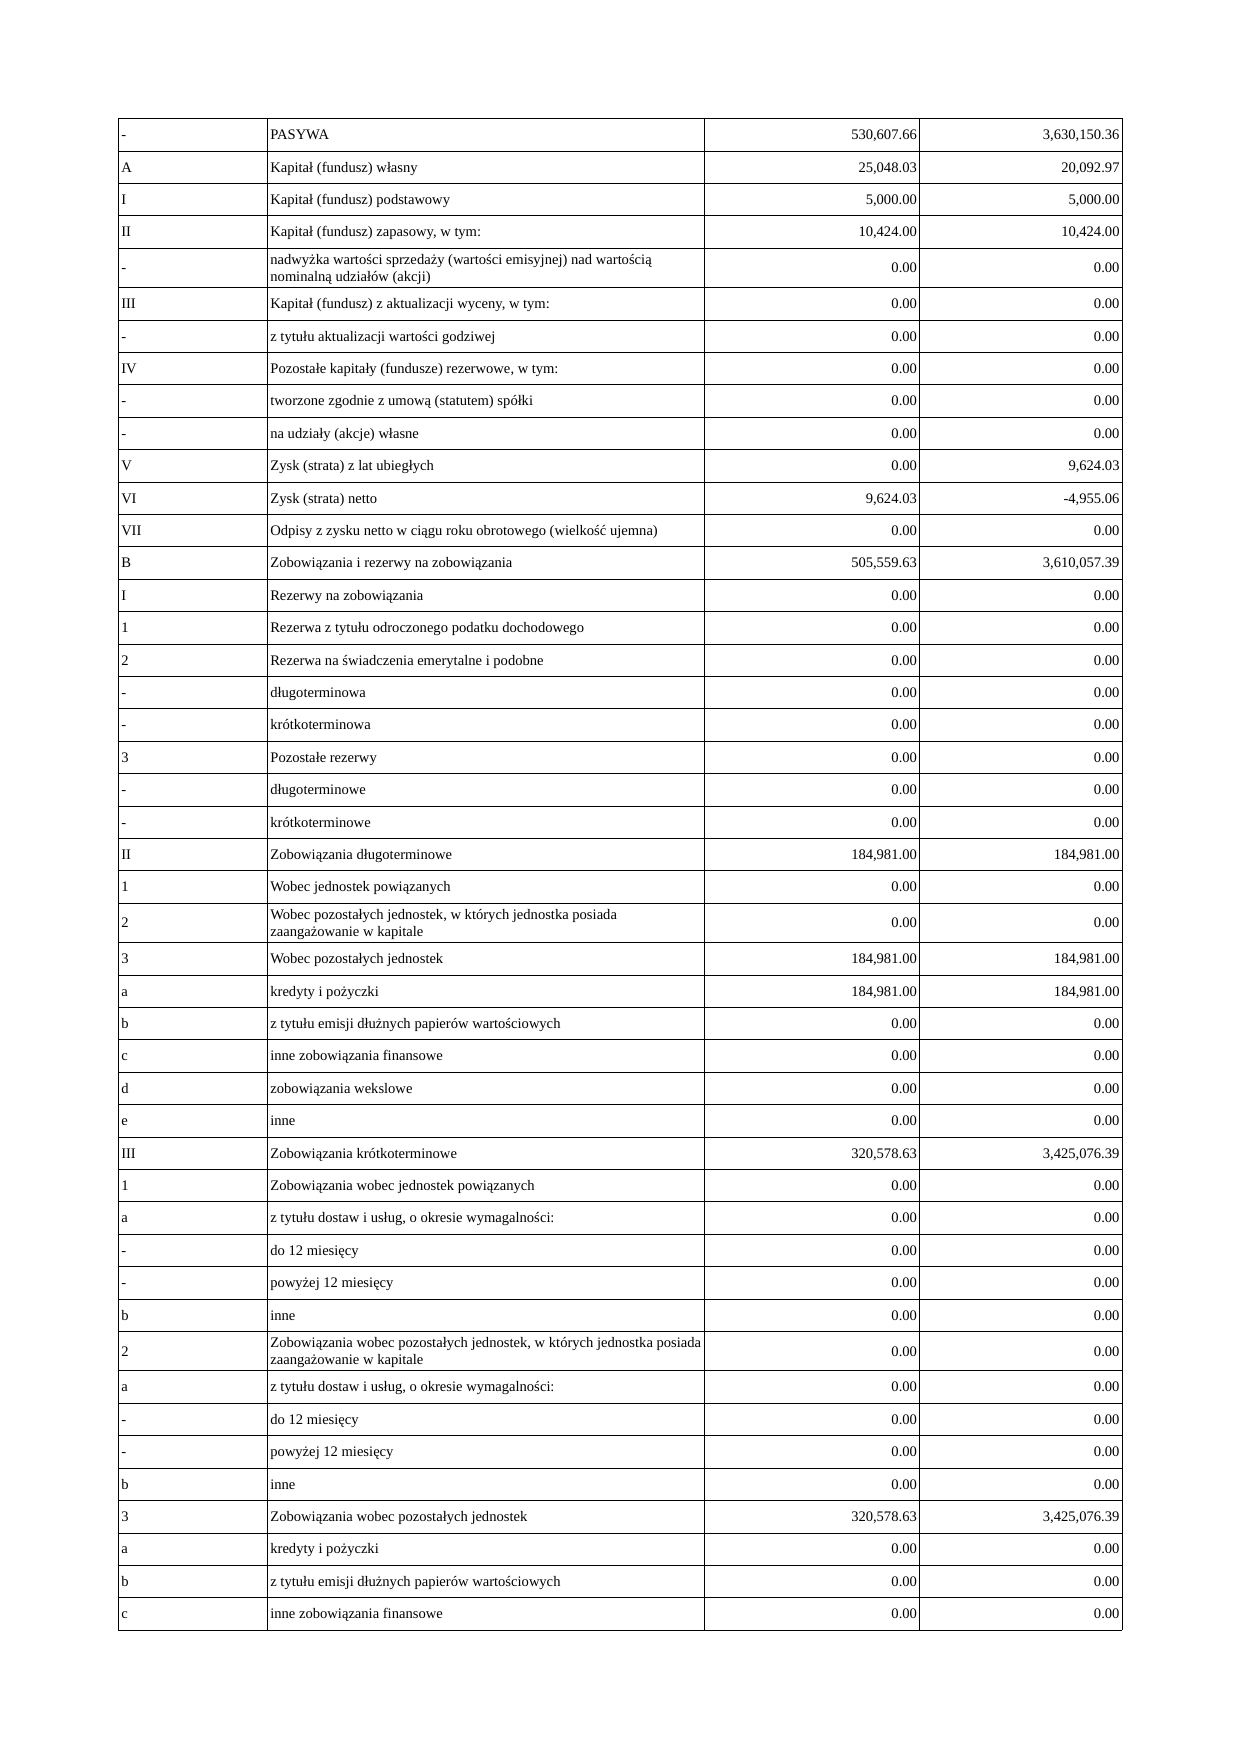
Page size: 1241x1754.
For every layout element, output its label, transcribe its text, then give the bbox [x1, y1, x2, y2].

table_cell 0,00 [920, 1170, 1122, 1201]
table_cell długoterminowe [268, 774, 704, 806]
table_cell 9 624,03 [705, 483, 919, 514]
table_cell 25 048,03 [705, 152, 919, 183]
table_cell Zobowiązania krótkoterminowe [268, 1138, 704, 1169]
table_cell 0,00 [920, 1235, 1122, 1266]
table_cell 0,00 [920, 612, 1122, 643]
table_cell 0,00 [705, 742, 919, 773]
table_cell Kapitał (fundusz) zapasowy, w tym: [268, 216, 704, 248]
table_cell do 12 miesięcy [268, 1235, 704, 1266]
table_cell 0,00 [705, 774, 919, 806]
table_cell II [119, 839, 267, 870]
table_cell d [119, 1073, 267, 1104]
table_cell inne [268, 1105, 704, 1137]
table_cell 1 [119, 612, 267, 643]
table_cell 9 624,03 [920, 450, 1122, 482]
table_cell Kapitał (fundusz) z aktualizacji wyceny, w tym: [268, 288, 704, 319]
table_cell - [119, 807, 267, 838]
table_cell 0,00 [920, 1105, 1122, 1137]
table_cell 184 981,00 [920, 839, 1122, 870]
table_cell długoterminowa [268, 677, 704, 708]
table_cell 184 981,00 [705, 976, 919, 1007]
table_cell 0,00 [920, 709, 1122, 741]
table_cell 10 424,00 [705, 216, 919, 248]
table_cell 0,00 [920, 1371, 1122, 1403]
table_cell II [119, 216, 267, 248]
table_cell powyżej 12 miesięcy [268, 1267, 704, 1298]
table_cell Zobowiązania i rezerwy na zobowiązania [268, 547, 704, 579]
table_cell na udziały (akcje) własne [268, 418, 704, 449]
table_cell 0,00 [920, 807, 1122, 838]
table_cell powyżej 12 miesięcy [268, 1436, 704, 1468]
table_cell 3 [119, 742, 267, 773]
table_cell z tytułu emisji dłużnych papierów wartościowych [268, 1008, 704, 1039]
table_cell PASYWA [268, 119, 704, 151]
table_cell 2 [119, 904, 267, 942]
table_cell V [119, 450, 267, 482]
table_cell VI [119, 483, 267, 514]
table_cell 184 981,00 [920, 976, 1122, 1007]
table_cell 0,00 [705, 612, 919, 643]
table_cell Pozostałe rezerwy [268, 742, 704, 773]
table_cell 0,00 [920, 871, 1122, 903]
table_cell Odpisy z zysku netto w ciągu roku obrotowego (wielkość ujemna) [268, 515, 704, 546]
table_cell I [119, 580, 267, 611]
table_cell Wobec pozostałych jednostek [268, 943, 704, 974]
table_cell 0,00 [920, 515, 1122, 546]
table_cell - [119, 1267, 267, 1298]
table_cell - [119, 677, 267, 708]
table_cell - [119, 1404, 267, 1435]
table_cell 0,00 [920, 1202, 1122, 1234]
table_cell a [119, 1202, 267, 1234]
table_cell 0,00 [705, 677, 919, 708]
table_cell - [119, 1436, 267, 1468]
table_cell 0,00 [705, 1566, 919, 1597]
table_cell Wobec pozostałych jednostek, w których jednostka posiada zaangażowanie w kapitale [268, 904, 704, 942]
table_cell 0,00 [920, 580, 1122, 611]
table_cell 3 425 076,39 [920, 1501, 1122, 1532]
table_cell 0,00 [920, 353, 1122, 384]
table_cell Zobowiązania wobec jednostek powiązanych [268, 1170, 704, 1201]
table_cell 3 630 150,36 [920, 119, 1122, 151]
table_cell Kapitał (fundusz) podstawowy [268, 184, 704, 215]
table_cell 0,00 [705, 288, 919, 319]
table_cell 0,00 [920, 385, 1122, 417]
table_cell b [119, 1008, 267, 1039]
table_cell 0,00 [920, 249, 1122, 287]
table_cell 0,00 [705, 515, 919, 546]
table_cell inne zobowiązania finansowe [268, 1040, 704, 1072]
table_cell 0,00 [920, 1534, 1122, 1565]
table_cell - [119, 119, 267, 151]
table_cell - [119, 249, 267, 287]
table_cell Zobowiązania wobec pozostałych jednostek [268, 1501, 704, 1532]
table_cell 184 981,00 [920, 943, 1122, 974]
table_cell z tytułu emisji dłużnych papierów wartościowych [268, 1566, 704, 1597]
table_cell - [119, 1235, 267, 1266]
table_cell 1 [119, 871, 267, 903]
table_cell z tytułu dostaw i usług, o okresie wymagalności: [268, 1371, 704, 1403]
table_cell 0,00 [920, 742, 1122, 773]
table_cell 10 424,00 [920, 216, 1122, 248]
table_cell 0,00 [705, 1469, 919, 1500]
table_cell Zobowiązania wobec pozostałych jednostek, w których jednostka posiada zaangażowanie w kapitale [268, 1332, 704, 1370]
table_cell Rezerwa z tytułu odroczonego podatku dochodowego [268, 612, 704, 643]
table_cell 0,00 [705, 871, 919, 903]
table_cell inne [268, 1469, 704, 1500]
table_cell 0,00 [705, 1202, 919, 1234]
table_cell 0,00 [705, 1105, 919, 1137]
table_cell 530 607,66 [705, 119, 919, 151]
table_cell Zysk (strata) netto [268, 483, 704, 514]
table_cell B [119, 547, 267, 579]
table_cell 0,00 [705, 807, 919, 838]
table_cell Wobec jednostek powiązanych [268, 871, 704, 903]
table_cell -4 955,06 [920, 483, 1122, 514]
table_cell 0,00 [705, 645, 919, 676]
table_cell 0,00 [705, 904, 919, 942]
table_cell Pozostałe kapitały (fundusze) rezerwowe, w tym: [268, 353, 704, 384]
table_cell 0,00 [920, 1436, 1122, 1468]
table_cell - [119, 418, 267, 449]
table_cell c [119, 1598, 267, 1629]
table_cell krótkoterminowa [268, 709, 704, 741]
table_cell 320 578,63 [705, 1501, 919, 1532]
table_cell 3 610 057,39 [920, 547, 1122, 579]
table_cell tworzone zgodnie z umową (statutem) spółki [268, 385, 704, 417]
table_cell 0,00 [920, 1598, 1122, 1629]
table_cell I [119, 184, 267, 215]
table_cell Rezerwa na świadczenia emerytalne i podobne [268, 645, 704, 676]
table_cell 0,00 [705, 1040, 919, 1072]
table_cell VII [119, 515, 267, 546]
table_cell 0,00 [705, 709, 919, 741]
table_cell 184 981,00 [705, 839, 919, 870]
table_cell - [119, 709, 267, 741]
table_cell 0,00 [705, 580, 919, 611]
table_cell 0,00 [705, 1073, 919, 1104]
table_cell b [119, 1566, 267, 1597]
table_cell 0,00 [920, 904, 1122, 942]
table_cell 0,00 [705, 1404, 919, 1435]
table_cell kredyty i pożyczki [268, 1534, 704, 1565]
table_cell b [119, 1300, 267, 1331]
table_cell Kapitał (fundusz) własny [268, 152, 704, 183]
table_cell 1 [119, 1170, 267, 1201]
table_cell 0,00 [705, 1332, 919, 1370]
table_cell 0,00 [920, 288, 1122, 319]
table_cell 0,00 [920, 1332, 1122, 1370]
table_cell 0,00 [920, 677, 1122, 708]
table_cell 0,00 [705, 385, 919, 417]
table_cell Zobowiązania długoterminowe [268, 839, 704, 870]
table_cell 0,00 [920, 1040, 1122, 1072]
table_cell 0,00 [920, 1008, 1122, 1039]
table_cell inne zobowiązania finansowe [268, 1598, 704, 1629]
table_cell III [119, 1138, 267, 1169]
table_cell 0,00 [920, 774, 1122, 806]
table_cell - [119, 774, 267, 806]
table_cell 0,00 [920, 1566, 1122, 1597]
table_cell 0,00 [920, 1267, 1122, 1298]
table_cell a [119, 976, 267, 1007]
table_cell 0,00 [920, 1073, 1122, 1104]
table_cell c [119, 1040, 267, 1072]
table_cell 2 [119, 1332, 267, 1370]
table_cell 0,00 [920, 1404, 1122, 1435]
table_cell 3 [119, 943, 267, 974]
table_cell a [119, 1371, 267, 1403]
table_cell e [119, 1105, 267, 1137]
table_cell 3 425 076,39 [920, 1138, 1122, 1169]
table_cell b [119, 1469, 267, 1500]
table_cell Rezerwy na zobowiązania [268, 580, 704, 611]
table_cell 505 559,63 [705, 547, 919, 579]
table_cell z tytułu aktualizacji wartości godziwej [268, 321, 704, 352]
table_cell 0,00 [705, 450, 919, 482]
table_cell zobowiązania wekslowe [268, 1073, 704, 1104]
table_cell 0,00 [705, 1235, 919, 1266]
table_cell 2 [119, 645, 267, 676]
table_cell 0,00 [920, 418, 1122, 449]
table_cell 0,00 [705, 1534, 919, 1565]
table_cell a [119, 1534, 267, 1565]
table_cell inne [268, 1300, 704, 1331]
table_cell 184 981,00 [705, 943, 919, 974]
table_cell 320 578,63 [705, 1138, 919, 1169]
table_cell 0,00 [705, 1300, 919, 1331]
table_cell 0,00 [705, 1008, 919, 1039]
table_cell nadwyżka wartości sprzedaży (wartości emisyjnej) nad wartością nominalną udziałów (akcji) [268, 249, 704, 287]
table_cell 0,00 [920, 1300, 1122, 1331]
table_cell A [119, 152, 267, 183]
table_cell krótkoterminowe [268, 807, 704, 838]
table_cell 0,00 [705, 1170, 919, 1201]
table_cell 0,00 [705, 321, 919, 352]
table_cell 20 092,97 [920, 152, 1122, 183]
table_cell do 12 miesięcy [268, 1404, 704, 1435]
table_cell IV [119, 353, 267, 384]
table_cell 0,00 [705, 1436, 919, 1468]
table_cell 0,00 [705, 1371, 919, 1403]
table_cell kredyty i pożyczki [268, 976, 704, 1007]
table_cell 0,00 [705, 249, 919, 287]
table_cell III [119, 288, 267, 319]
table_cell 3 [119, 1501, 267, 1532]
table_cell Zysk (strata) z lat ubiegłych [268, 450, 704, 482]
table_cell 0,00 [705, 418, 919, 449]
table_cell 5 000,00 [705, 184, 919, 215]
table_cell 0,00 [920, 321, 1122, 352]
table_cell 0,00 [705, 353, 919, 384]
table_cell - [119, 385, 267, 417]
table_cell 0,00 [920, 645, 1122, 676]
table_cell 0,00 [920, 1469, 1122, 1500]
table_cell z tytułu dostaw i usług, o okresie wymagalności: [268, 1202, 704, 1234]
table_cell 0,00 [705, 1598, 919, 1629]
table_cell - [119, 321, 267, 352]
table_cell 5 000,00 [920, 184, 1122, 215]
table_cell 0,00 [705, 1267, 919, 1298]
